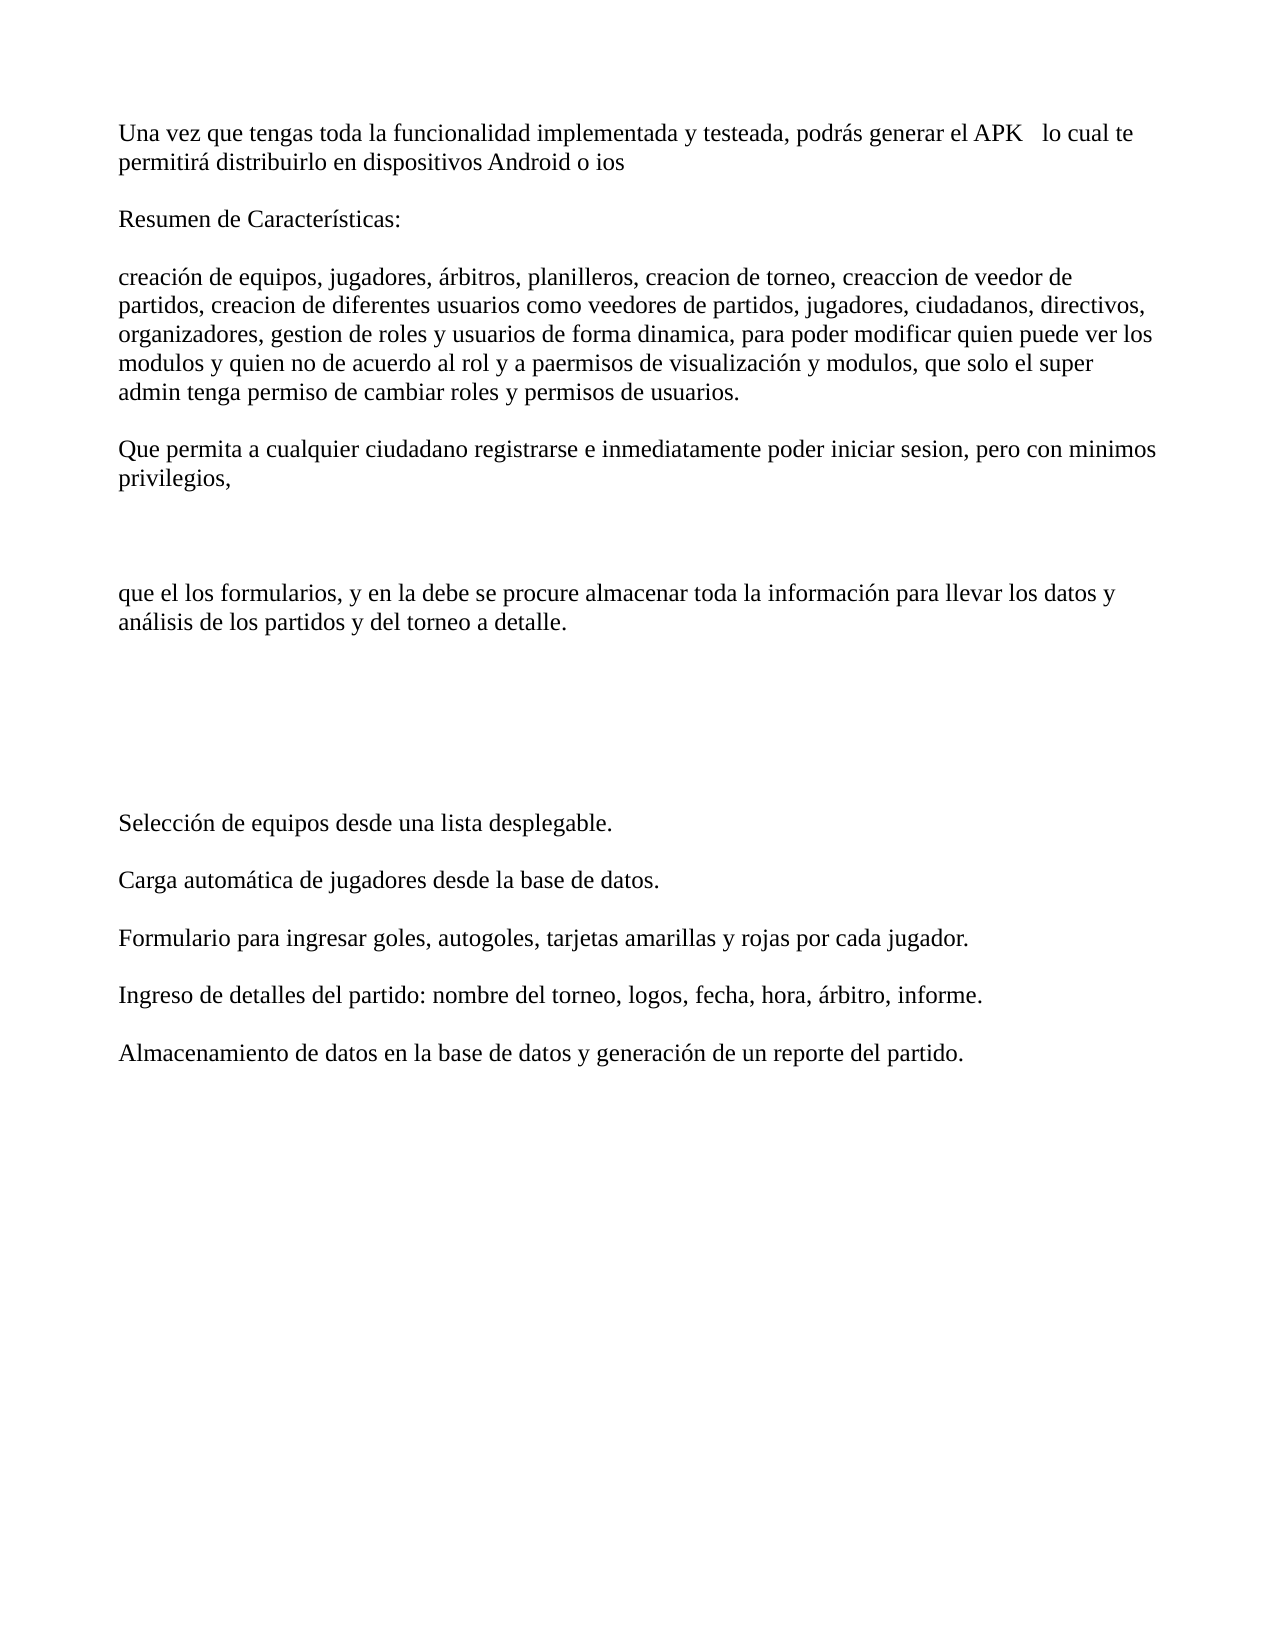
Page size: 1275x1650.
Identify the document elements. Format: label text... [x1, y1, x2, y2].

text creación de equipos, jugadores, árbitros, planilleros, creacion de torneo, creaccion de veedor de partidos, creacion de diferentes usuarios como veedores de partidos, jugadores, ciudadanos, directivos, organizadores, gestion de roles y usuarios de forma dinamica, para poder modificar quien puede ver los modulos y quien no de acuerdo al rol y a paermisos de visualización y modulos, que solo el super admin tenga permiso de cambiar roles y permisos de usuarios. [118, 262, 1157, 406]
text Ingreso de detalles del partido: nombre del torneo, logos, fecha, hora, árbitro, informe. [118, 981, 1157, 1009]
text Almacenamiento de datos en la base de datos y generación de un reporte del partido. [118, 1038, 1157, 1067]
text Selección de equipos desde una lista desplegable. [118, 808, 1157, 837]
text Formulario para ingresar goles, autogoles, tarjetas amarillas y rojas por cada jugador. [118, 923, 1157, 952]
text que el los formularios, y en la debe se procure almacenar toda la información para llevar los datos y análisis de los partidos y del torneo a detalle. [118, 578, 1157, 636]
text Carga automática de jugadores desde la base de datos. [118, 866, 1157, 894]
text Una vez que tengas toda la funcionalidad implementada y testeada, podrás generar el APK lo cual te permitirá distribuirlo en dispositivos Android o ios [118, 118, 1157, 176]
text Resumen de Características: [118, 204, 1157, 233]
text Que permita a cualquier ciudadano registrarse e inmediatamente poder iniciar sesion, pero con minimos privilegios, [118, 434, 1157, 492]
